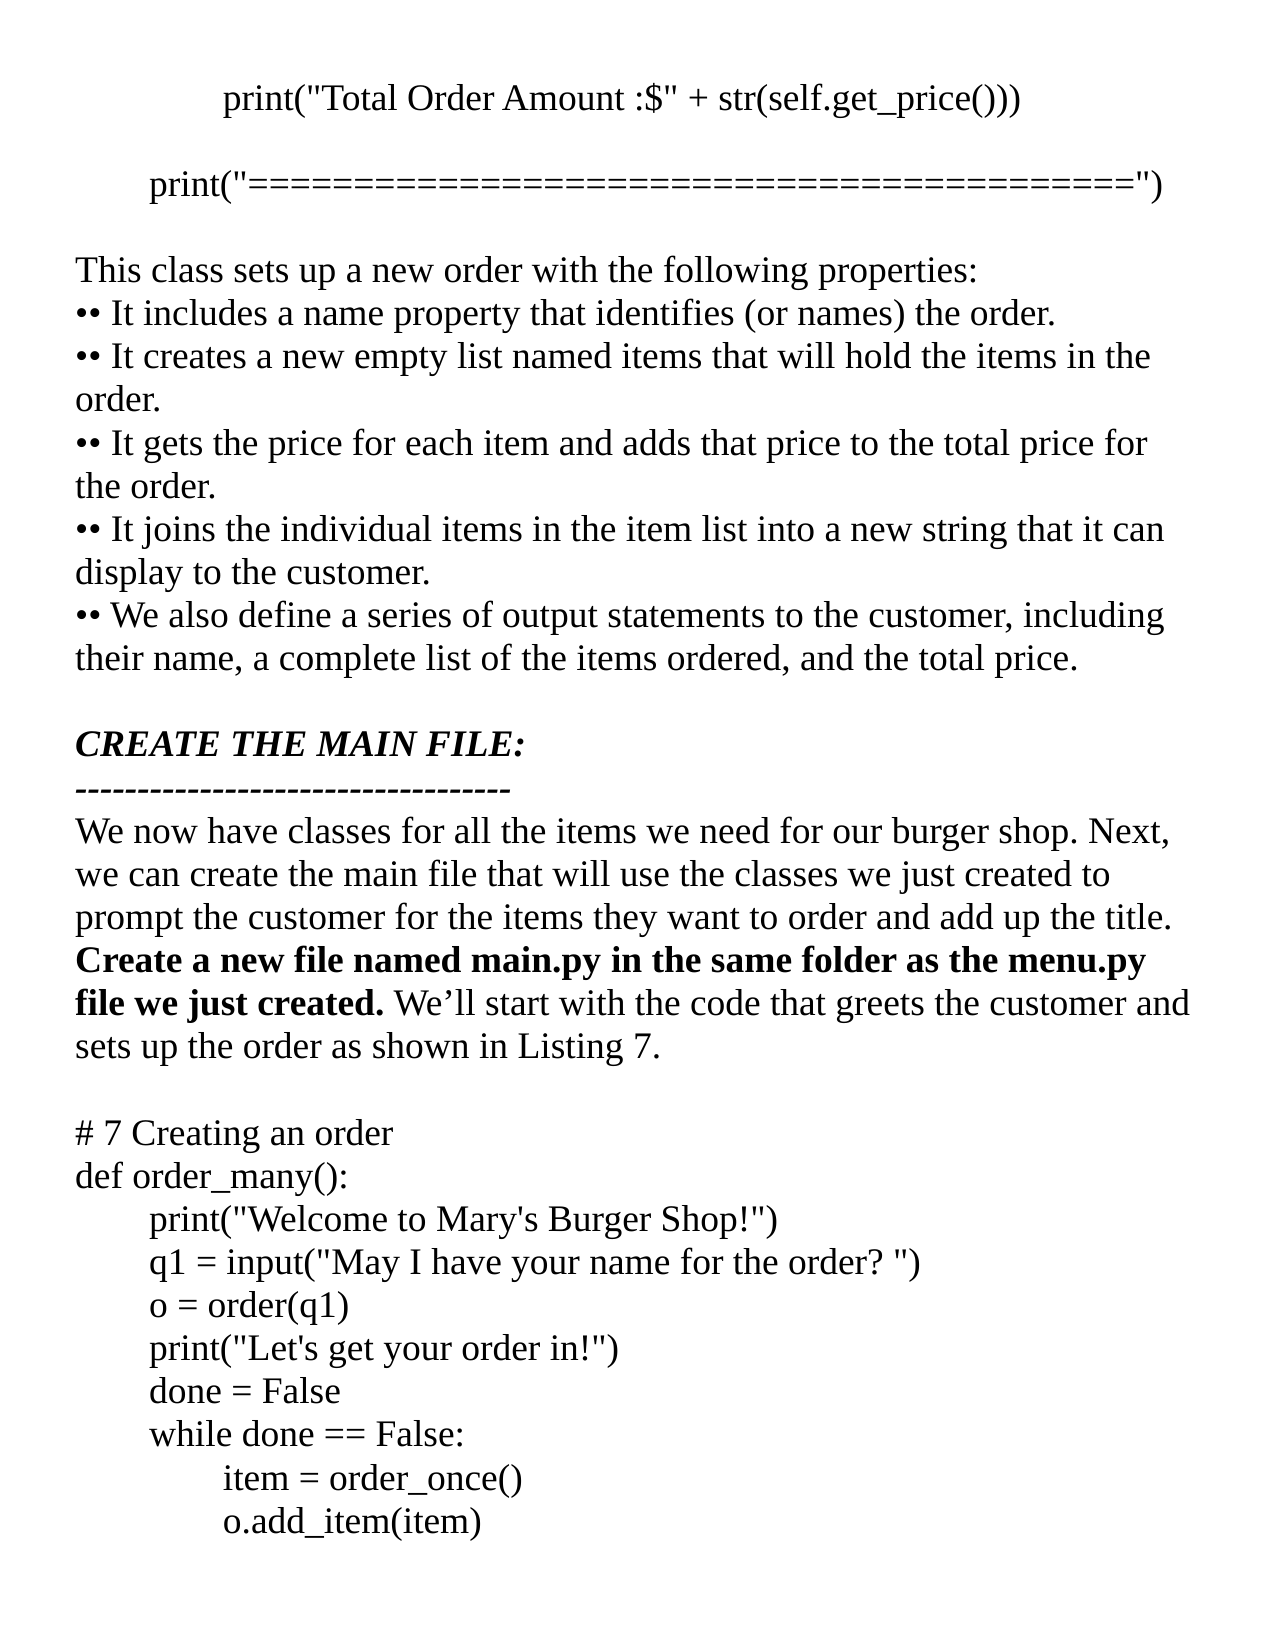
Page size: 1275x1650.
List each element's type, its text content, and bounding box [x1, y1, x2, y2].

text •• It joins the individual items in the item list into a new string that it can display to the customer. [75, 506, 1200, 592]
text done = False [75, 1369, 1200, 1412]
text print("Total Order Amount :$" + str(self.get_price())) [75, 75, 1200, 118]
text CREATE THE MAIN FILE: [75, 722, 1200, 765]
text # 7 Creating an order [75, 1110, 1200, 1153]
text Create a new file named main.py in the same folder as the menu.py file we just created. We’ll start with the code that greets the customer and sets up the order as shown in Listing 7. [75, 937, 1200, 1067]
text o.add_item(item) [75, 1498, 1200, 1541]
text while done == False: [75, 1412, 1200, 1455]
text •• It creates a new empty list named items that will hold the items in the order. [75, 334, 1200, 420]
text item = order_once() [75, 1455, 1200, 1498]
text print("Let's get your order in!") [75, 1326, 1200, 1369]
text We now have classes for all the items we need for our burger shop. Next, we can create the main file that will use the classes we just created to prompt the customer for the items they want to order and add up the title. [75, 808, 1200, 937]
text print("==========================================") [75, 118, 1200, 204]
text •• It includes a name property that identifies (or names) the order. [75, 291, 1200, 334]
text q1 = input("May I have your name for the order? ") [75, 1239, 1200, 1282]
text def order_many(): [75, 1153, 1200, 1196]
text •• We also define a series of output statements to the customer, including their name, a complete list of the items ordered, and the total price. [75, 592, 1200, 679]
text o = order(q1) [75, 1282, 1200, 1326]
text ----------------------------------- [75, 765, 1200, 808]
text This class sets up a new order with the following properties: [75, 247, 1200, 291]
text •• It gets the price for each item and adds that price to the total price for the order. [75, 420, 1200, 506]
text print("Welcome to Mary's Burger Shop!") [75, 1196, 1200, 1239]
